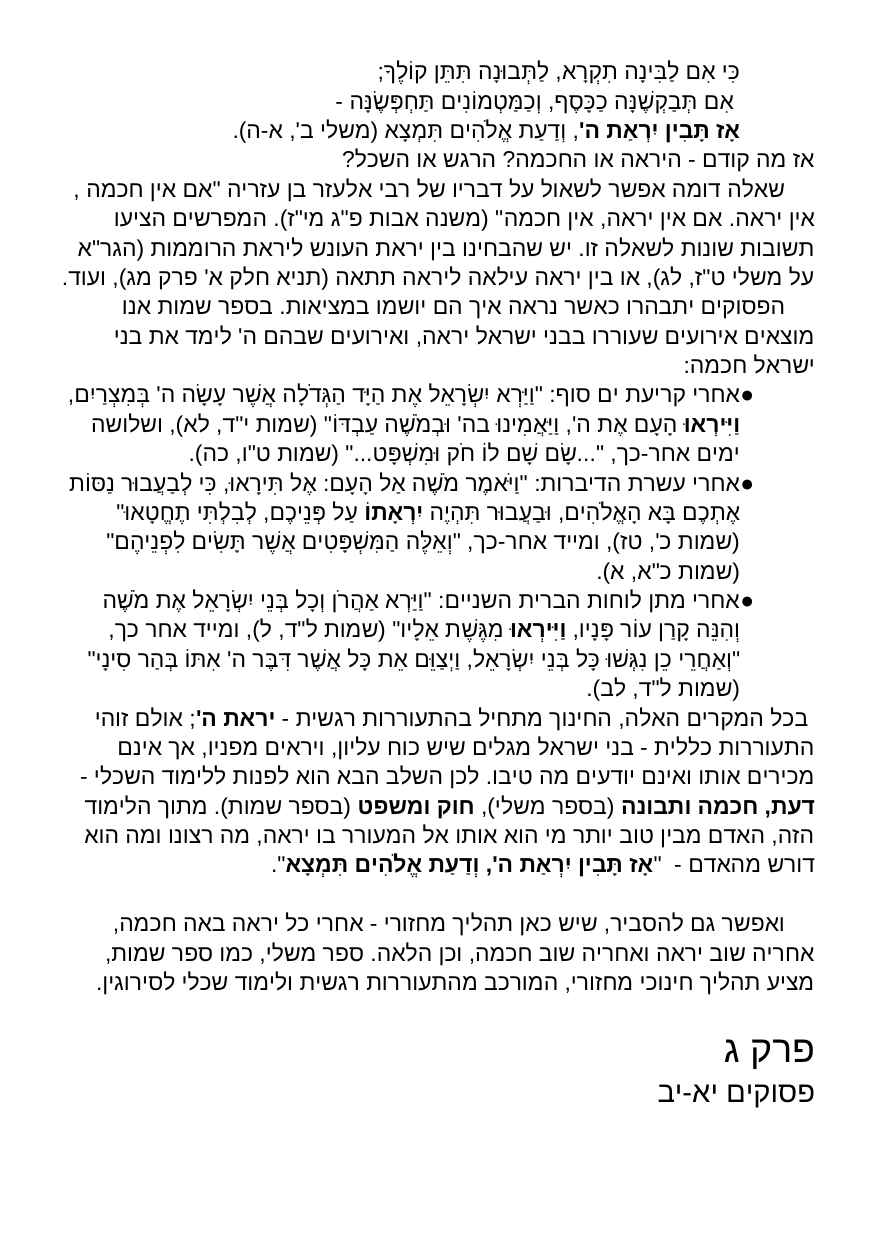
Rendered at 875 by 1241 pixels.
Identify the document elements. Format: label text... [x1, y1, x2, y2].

text פרק ג [59, 1028, 815, 1070]
text בכל המקרים האלה, החינוך מתחיל בהתעוררות רגשית - יראת ה'; אולם זוהי התעוררות כללית - בני ישראל מגלים שיש כוח עליון, ויראים מפניו, אך אינם מכירים אותו ואינם יודעים מה טיבו. לכן השלב הבא הוא לפנות ללימוד השכלי - דעת, חכמה ותבונה (בספר משלי), חוק ומשפט (בספר שמות). מתוך הלימוד הזה, האדם מבין טוב יותר מי הוא אותו אל המעורר בו יראה, מה רצונו ומה הוא דורש מהאדם - "אָז תָּבִין יִרְאַת ה', וְדַעַת אֱלֹהִים תִּמְצָא". [59, 705, 815, 878]
text הפסוקים יתבהרו כאשר נראה איך הם יושמו במציאות. בספר שמות אנו מוצאים אירועים שעוררו בבני ישראל יראה, ואירועים שבהם ה' לימד את בני ישראל חכמה: [59, 294, 815, 378]
list אחרי מתן לוחות הברית השניים: "וַיַּרְא אַהֲרֹן וְכָל בְּנֵי יִשְׂרָאֵל אֶת מֹשֶׁה וְהִנֵּה קָרַן עוֹר פָּנָיו, וַיִּירְאוּ מִגֶּשֶׁת אֵלָיו" (שמות ל"ד, ל), ומייד אחר כך, "וְאַחֲרֵי כֵן נִגְּשׁוּ כָּל בְּנֵי יִשְׂרָאֵל, וַיְצַוֵּם אֵת כָּל אֲשֶׁר דִּבֶּר ה' אִתּוֹ בְּהַר סִינָי" (שמות ל"ד, לב). [59, 588, 778, 701]
list אחרי קריעת ים סוף: "וַיַּרְא יִשְׂרָאֵל אֶת הַיָּד הַגְּדֹלָה אֲשֶׁר עָשָׂה ה' בְּמִצְרַיִם, וַיִּירְאוּ הָעָם אֶת ה', וַיַּאֲמִינוּ בה' וּבְמֹשֶׁה עַבְדּוֹ" (שמות י"ד, לא), ושלושה ימים אחר-כך, "...שָׂם שָׁם לוֹ חֹק וּמִשְׁפָּט..." (שמות ט"ו, כה). [59, 382, 778, 466]
text אז מה קודם - היראה או החכמה? הרגש או השכל? [59, 147, 815, 173]
text כִּי אִם לַבִּינָה תִקְרָא, לַתְּבוּנָה תִּתֵּן קוֹלֶךָ; [134, 59, 740, 84]
text אָז תָּבִין יִרְאַת ה', וְדַעַת אֱלֹהִים תִּמְצָא (משלי ב', א-ה). [134, 118, 740, 143]
text אִם תְּבַקְשֶׁנָּה כַכָּסֶף, וְכַמַּטְמוֹנִים תַּחְפְּשֶׂנָּה - [134, 88, 740, 114]
text פסוקים יא-יב [59, 1076, 815, 1109]
list אחרי עשרת הדיברות: "וַיֹּאמֶר מֹשֶׁה אַל הָעָם: אֶל תִּירָאוּ, כִּי לְבַעֲבוּר נַסּוֹת אֶתְכֶם בָּא הָאֱלֹהִים, וּבַעֲבוּר תִּהְיֶה יִרְאָתוֹ עַל פְּנֵיכֶם, לְבִלְתִּי תֶחֱטָאוּ" (שמות כ', טז), ומייד אחר-כך, "וְאֵלֶּה הַמִּשְׁפָּטִים אֲשֶׁר תָּשִׂים לִפְנֵיהֶם" (שמות כ"א, א). [59, 470, 778, 584]
text ואפשר גם להסביר, שיש כאן תהליך מחזורי - אחרי כל יראה באה חכמה, אחריה שוב יראה ואחריה שוב חכמה, וכן הלאה. ספר משלי, כמו ספר שמות, מציע תהליך חינוכי מחזורי, המורכב מהתעוררות רגשית ולימוד שכלי לסירוגין. [59, 911, 815, 995]
text שאלה דומה אפשר לשאול על דבריו של רבי אלעזר בן עזריה "אם אין חכמה , אין יראה. אם אין יראה, אין חכמה" (משנה אבות פ"ג מי"ז). המפרשים הציעו תשובות שונות לשאלה זו. יש שהבחינו בין יראת העונש ליראת הרוממות (הגר"א על משלי ט"ז, לג), או בין יראה עילאה ליראה תתאה (תניא חלק א' פרק מג), ועוד. [59, 176, 815, 290]
